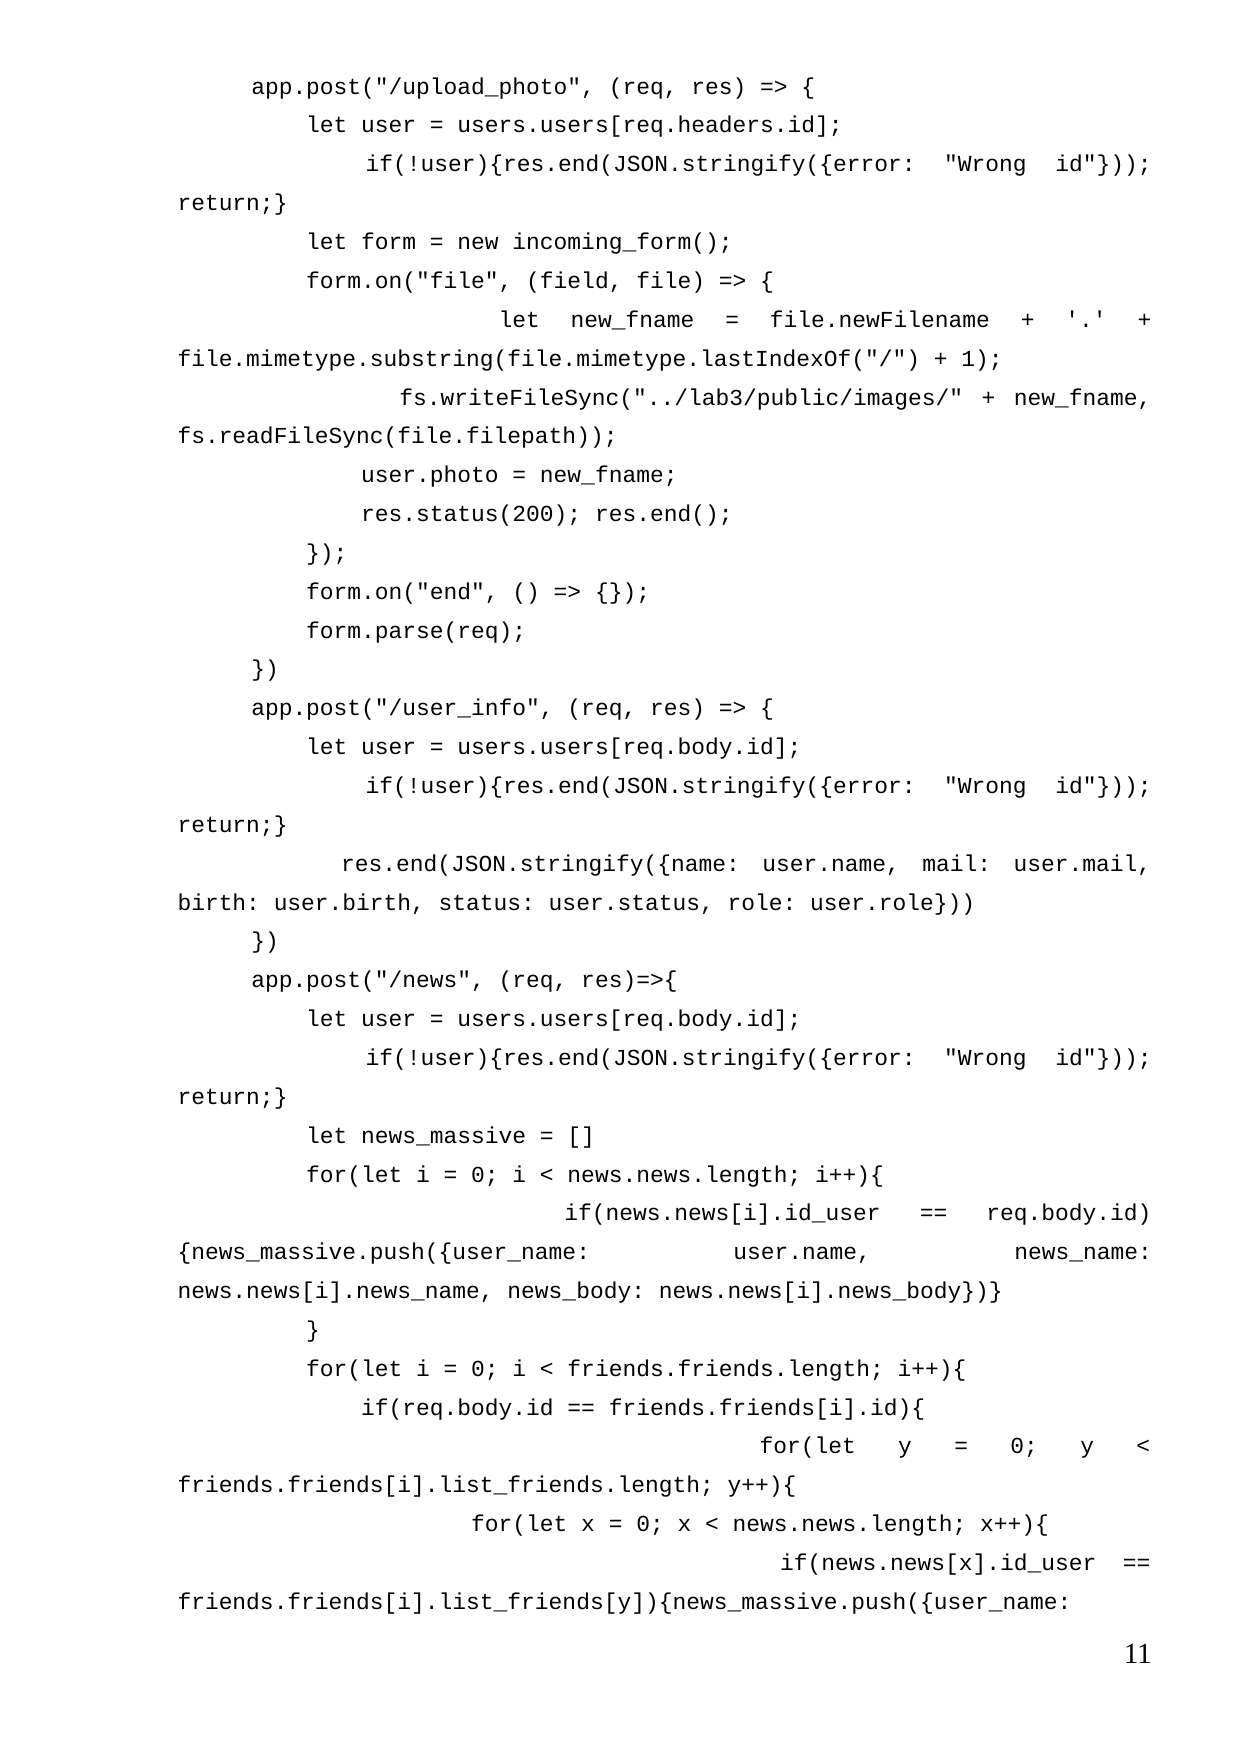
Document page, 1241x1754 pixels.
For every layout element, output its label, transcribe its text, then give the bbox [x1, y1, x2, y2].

text let news_massive = [] [177, 1124, 1152, 1150]
text if(news.news[i].id_user == req.body.id){news_massive.push({user_name: user.name, news_name: news.news[i].news_name, news_body: news.news[i].news_body})} [177, 1202, 1152, 1305]
text }) [177, 658, 1152, 684]
text fs.writeFileSync("../lab3/public/images/" + new_fname, fs.readFileSync(file.filepath)); [177, 386, 1152, 451]
text let new_fname = file.newFilename + '.' + file.mimetype.substring(file.mimetype.lastIndexOf("/") + 1); [177, 308, 1152, 373]
text app.post("/user_info", (req, res) => { [177, 697, 1152, 723]
text form.on("end", () => {}); [177, 580, 1152, 606]
text if(!user){res.end(JSON.stringify({error: "Wrong id"})); return;} [177, 153, 1152, 217]
text }) [177, 930, 1152, 956]
text for(let i = 0; i < friends.friends.length; i++){ [177, 1357, 1152, 1383]
text user.photo = new_fname; [177, 463, 1152, 489]
text if(news.news[x].id_user == friends.friends[i].list_friends[y]){news_massive.push({user_name: [177, 1551, 1152, 1616]
text res.end(JSON.stringify({name: user.name, mail: user.mail, birth: user.birth, status: user.status, role: user.role})) [177, 852, 1152, 917]
text for(let y = 0; y < friends.friends[i].list_friends.length; y++){ [177, 1435, 1152, 1500]
text app.post("/upload_photo", (req, res) => { [177, 75, 1152, 101]
text if(!user){res.end(JSON.stringify({error: "Wrong id"})); return;} [177, 774, 1152, 839]
text } [177, 1318, 1152, 1344]
text let form = new incoming_form(); [177, 230, 1152, 256]
text form.parse(req); [177, 619, 1152, 645]
text if(!user){res.end(JSON.stringify({error: "Wrong id"})); return;} [177, 1046, 1152, 1111]
text for(let x = 0; x < news.news.length; x++){ [177, 1513, 1152, 1538]
text app.post("/news", (req, res)=>{ [177, 969, 1152, 994]
text let user = users.users[req.body.id]; [177, 1007, 1152, 1033]
text let user = users.users[req.body.id]; [177, 736, 1152, 761]
text }); [177, 541, 1152, 567]
text if(req.body.id == friends.friends[i].id){ [177, 1396, 1152, 1422]
text form.on("file", (field, file) => { [177, 269, 1152, 295]
text res.status(200); res.end(); [177, 502, 1152, 528]
text for(let i = 0; i < news.news.length; i++){ [177, 1163, 1152, 1189]
text let user = users.users[req.headers.id]; [177, 114, 1152, 140]
